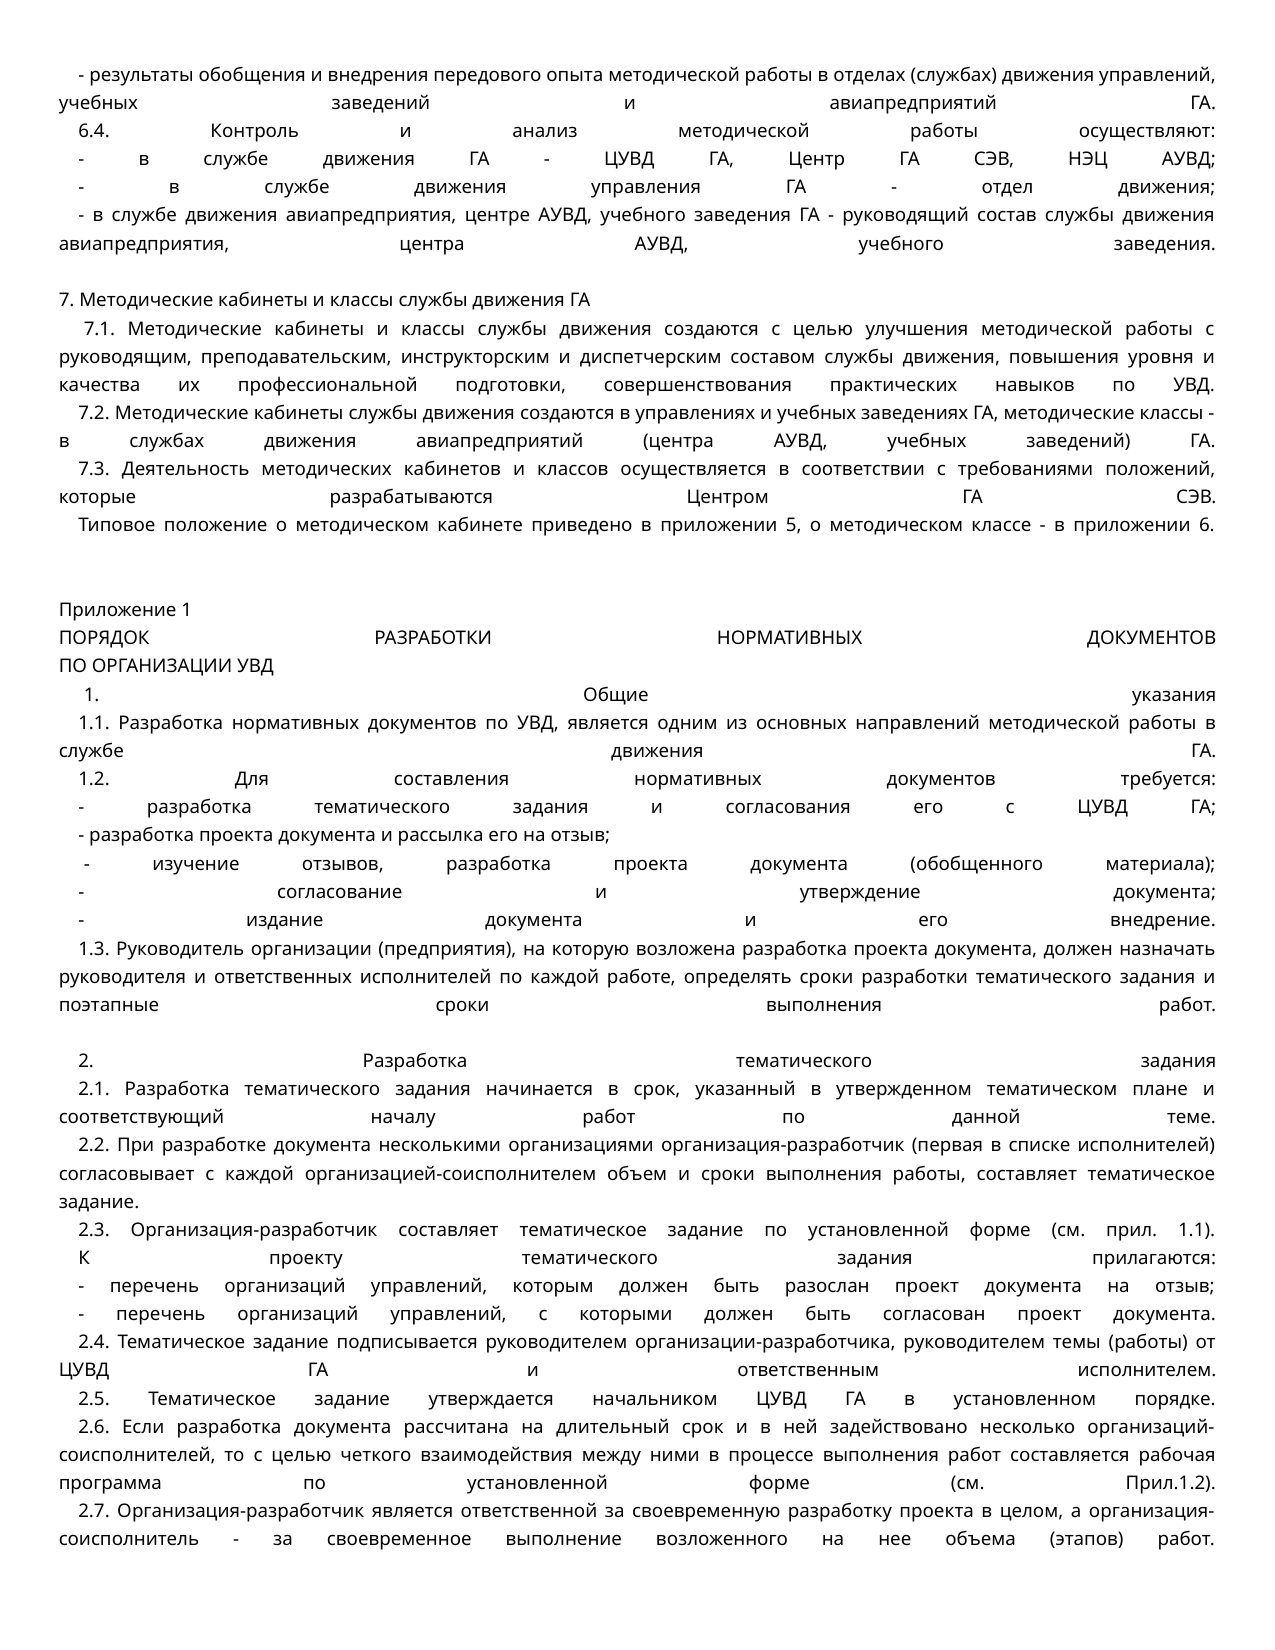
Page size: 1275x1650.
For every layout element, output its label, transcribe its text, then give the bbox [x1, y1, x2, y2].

text 7.1. Методические кабинеты и классы службы движения создаются с целью улучшения методической работы с руководящим, преподавательским, инструкторским и диспетчерским составом службы движения, повышения уровня и качества их профессиональной подготовки, совершенствования практических навыков по УВД. 7.2. Методические кабинеты службы движения создаются в управлениях и учебных заведениях ГА, методические классы - в службах движения авиапредприятий (центра АУВД, учебных заведений) ГА. 7.3. Деятельность методических кабинетов и классов осуществляется в соответствии с требованиями положений, которые разрабатываются Центром ГА СЭВ. Типовое положение о методическом кабинете приведено в приложении 5, о методическом классе - в приложении 6. [58, 312, 1216, 593]
text 7. Методические кабинеты и классы службы движения ГА [58, 283, 1216, 312]
text 1. Общие указания 1.1. Разработка нормативных документов по УВД, является одним из основных направлений методической работы в службе движения ГА. 1.2. Для составления нормативных документов требуется: - разработка тематического задания и согласования его с ЦУВД ГА; - разработка проекта документа и рассылка его на отзыв; [58, 678, 1216, 847]
text - изучение отзывов, разработка проекта документа (обобщенного материала); - согласование и утверждение документа; - издание документа и его внедрение. 1.3. Руководитель организации (предприятия), на которую возложена разработка проекта документа, должен назначать руководителя и ответственных исполнителей по каждой работе, определять сроки разработки тематического задания и поэтапные сроки выполнения работ. 2. Разработка тематического задания 2.1. Разработка тематического задания начинается в срок, указанный в утвержденном тематическом плане и соответствующий началу работ по данной теме. 2.2. При разработке документа несколькими организациями организация-разработчик (первая в списке исполнителей) согласовывает с каждой организацией-соисполнителем объем и сроки выполнения работы, составляет тематическое задание. 2.3. Организация-разработчик составляет тематическое задание по установленной форме (см. прил. 1.1). К проекту тематического задания прилагаются: - перечень организаций управлений, которым должен быть разослан проект документа на отзыв; - перечень организаций управлений, с которыми должен быть согласован проект документа. 2.4. Тематическое задание подписывается руководителем организации-разработчика, руководителем темы (работы) от ЦУВД ГА и ответственным исполнителем. 2.5. Тематическое задание утверждается начальником ЦУВД ГА в установленном порядке. 2.6. Если разработка документа рассчитана на длительный срок и в ней задействовано несколько организаций-соисполнителей, то с целью четкого взаимодействия между ними в процессе выполнения работ составляется рабочая программа по установленной форме (см. Прил.1.2). 2.7. Oрганизация-paзpaбoтчик является ответственной за своевременную разработку проекта в целом, а организация-соисполнитель - за своевременное выполнение возложенного на нее объема (этапов) работ. [58, 847, 1216, 1579]
text ПОРЯДОК РАЗРАБОТКИ НОРМАТИВНЫХ ДОКУМЕНТОВ ПО ОРГАНИЗАЦИИ УВД [58, 622, 1216, 678]
text - результаты обобщения и внедрения передового опыта методической работы в отделах (службах) движения управлений, учебных заведений и авиапредприятий ГА. 6.4. Контроль и анализ методической работы осуществляют: - в службе движения ГА - ЦУВД ГА, Центр ГА СЭВ, НЭЦ АУВД; - в службе движения управления ГА - отдел движения; - в службе движения авиапредприятия, центре АУВД, учебного заведения ГА - руководящий состав службы движения авиапредприятия, центра АУВД, учебного заведения. [58, 58, 1216, 283]
text Приложение 1 [58, 593, 1216, 622]
